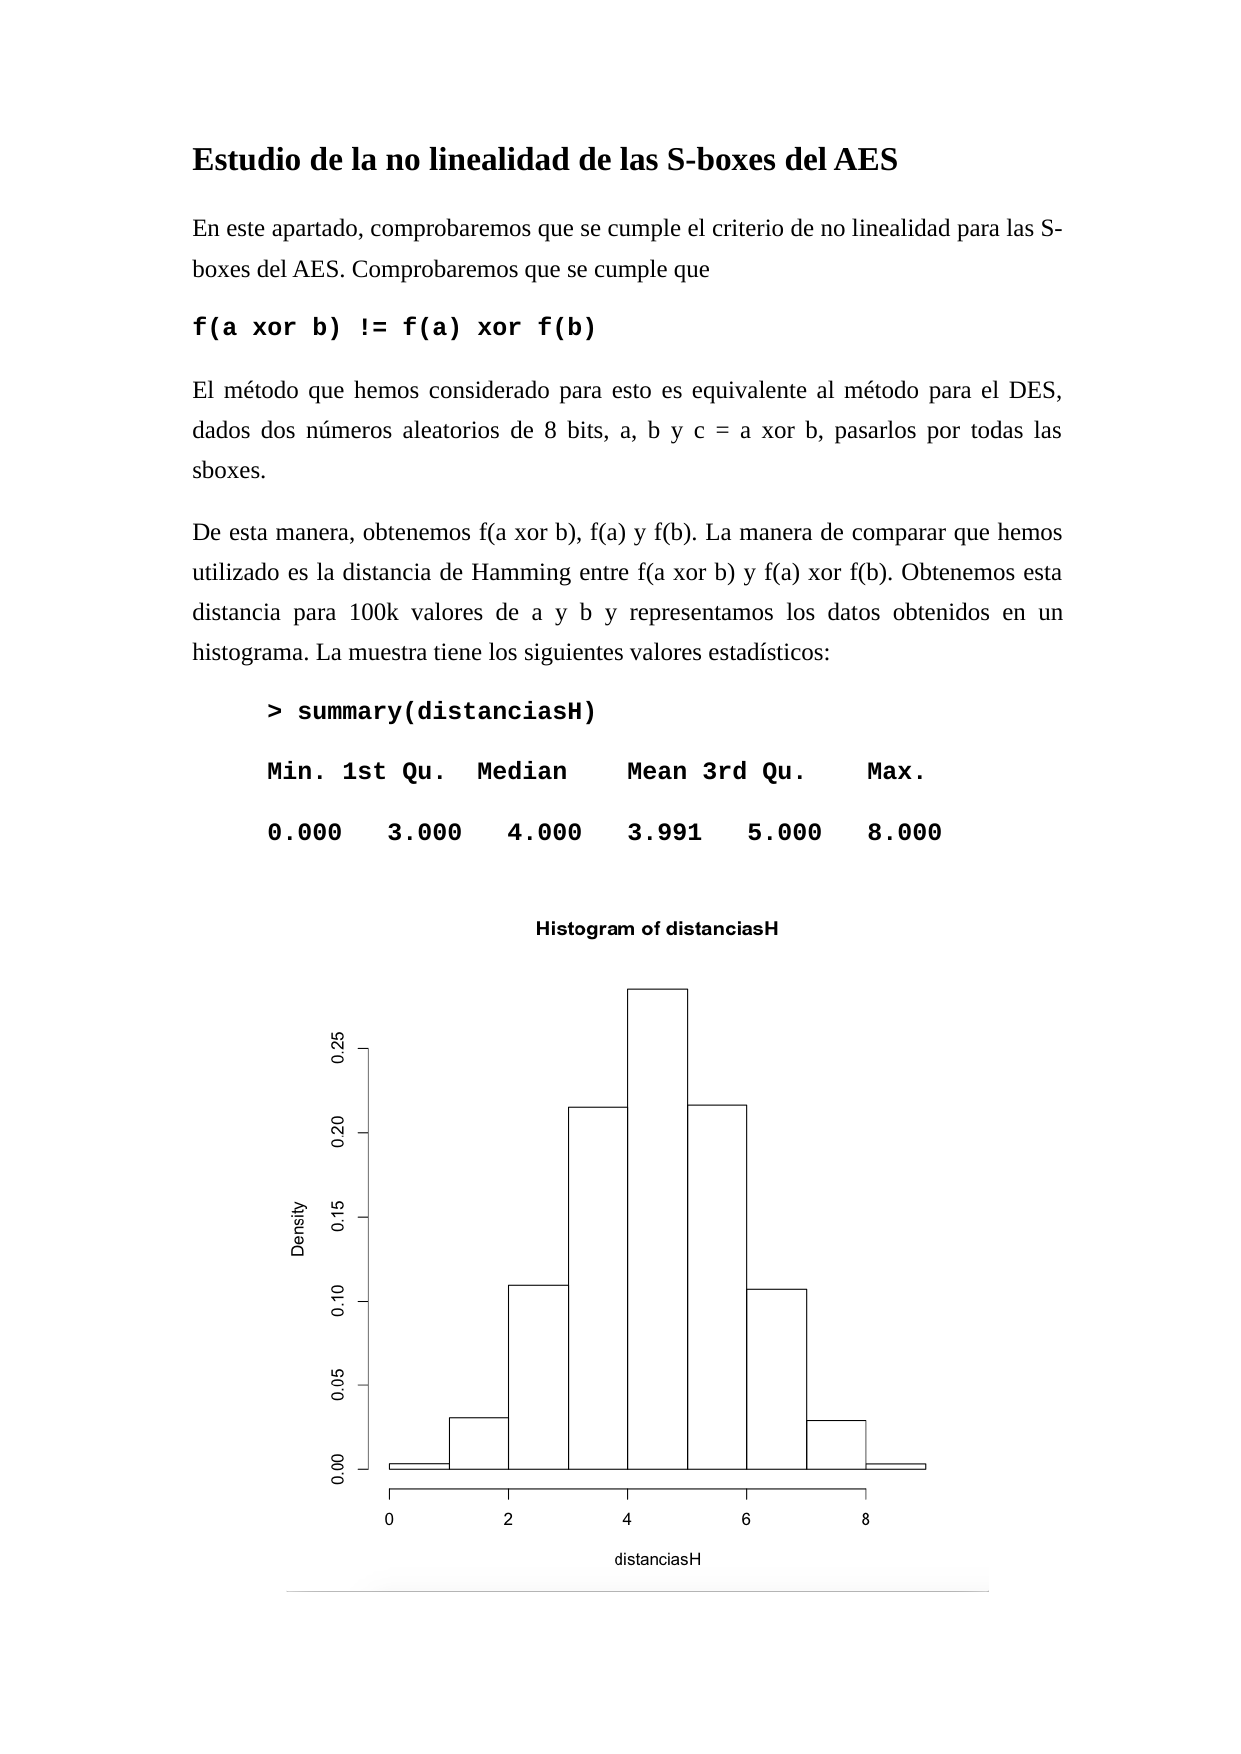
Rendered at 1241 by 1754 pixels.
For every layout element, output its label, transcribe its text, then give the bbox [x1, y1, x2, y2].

text De esta manera, obtenemos f(a xor b), f(a) y f(b). La manera de comparar que hemos utilizado es la distancia de Hamming entre f(a xor b) y f(a) xor f(b). Obtenemos esta distancia para 100k valores de a y b y representamos los datos obtenidos en un histograma. La muestra tiene los siguientes valores estadísticos: [192, 517, 1064, 666]
text > summary(distanciasH) [192, 698, 1064, 727]
text Min. 1st Qu. Median Mean 3rd Qu. Max. [192, 759, 1064, 787]
text f(a xor b) != f(a) xor f(b) [192, 315, 1064, 343]
text El método que hemos considerado para esto es equivalente al método para el DES, dados dos números aleatorios de 8 bits, a, b y c = a xor b, pasarlos por todas las sboxes. [192, 375, 1064, 484]
picture [286, 888, 989, 1592]
text Estudio de la no linealidad de las S-boxes del AES [192, 139, 1064, 177]
text En este apartado, comprobaremos que se cumple el criterio de no linealidad para las S-boxes del AES. Comprobaremos que se cumple que [192, 213, 1064, 282]
text 0.000 3.000 4.000 3.991 5.000 8.000 [192, 819, 1064, 847]
